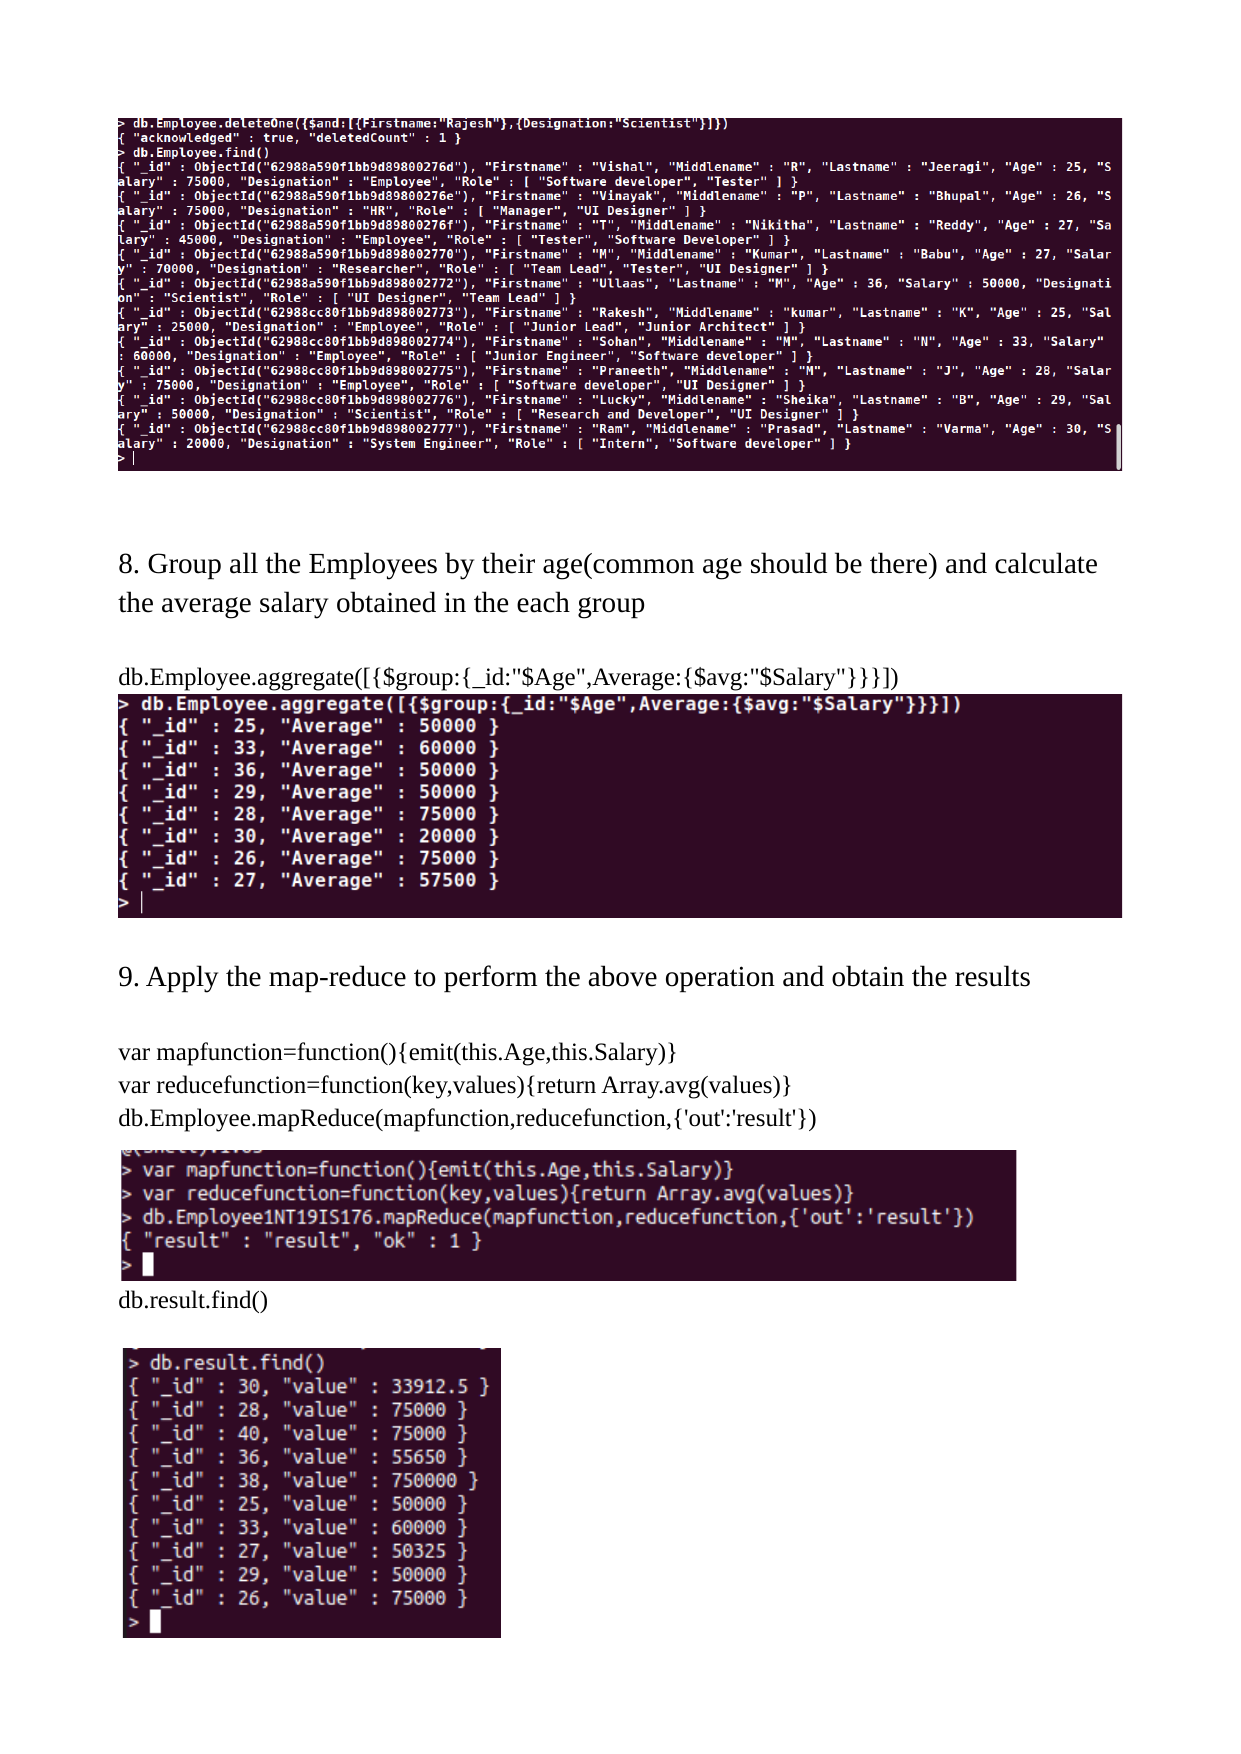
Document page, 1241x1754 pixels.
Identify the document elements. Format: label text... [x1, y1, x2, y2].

text var mapfunction=function(){emit(this.Age,this.Salary)} [118, 1037, 1122, 1065]
picture [118, 694, 1123, 918]
text db.Employee.aggregate([{$group:{_id:"$Age",Average:{$avg:"$Salary"}}}]) [118, 662, 1122, 691]
picture [121, 1150, 1017, 1281]
picture [122, 1348, 501, 1638]
picture [118, 118, 1123, 471]
text var reducefunction=function(key,values){return Array.avg(values)} [118, 1070, 1122, 1098]
text 9. Apply the map-reduce to perform the above operation and obtain the results [118, 959, 1122, 993]
text db.result.find() [118, 1174, 1122, 1314]
text 8. Group all the Employees by their age(common age should be there) and calculate the average salary obtained in the each group [118, 546, 1122, 618]
text db.Employee.mapReduce(mapfunction,reducefunction,{'out':'result'}) [118, 1103, 1122, 1131]
